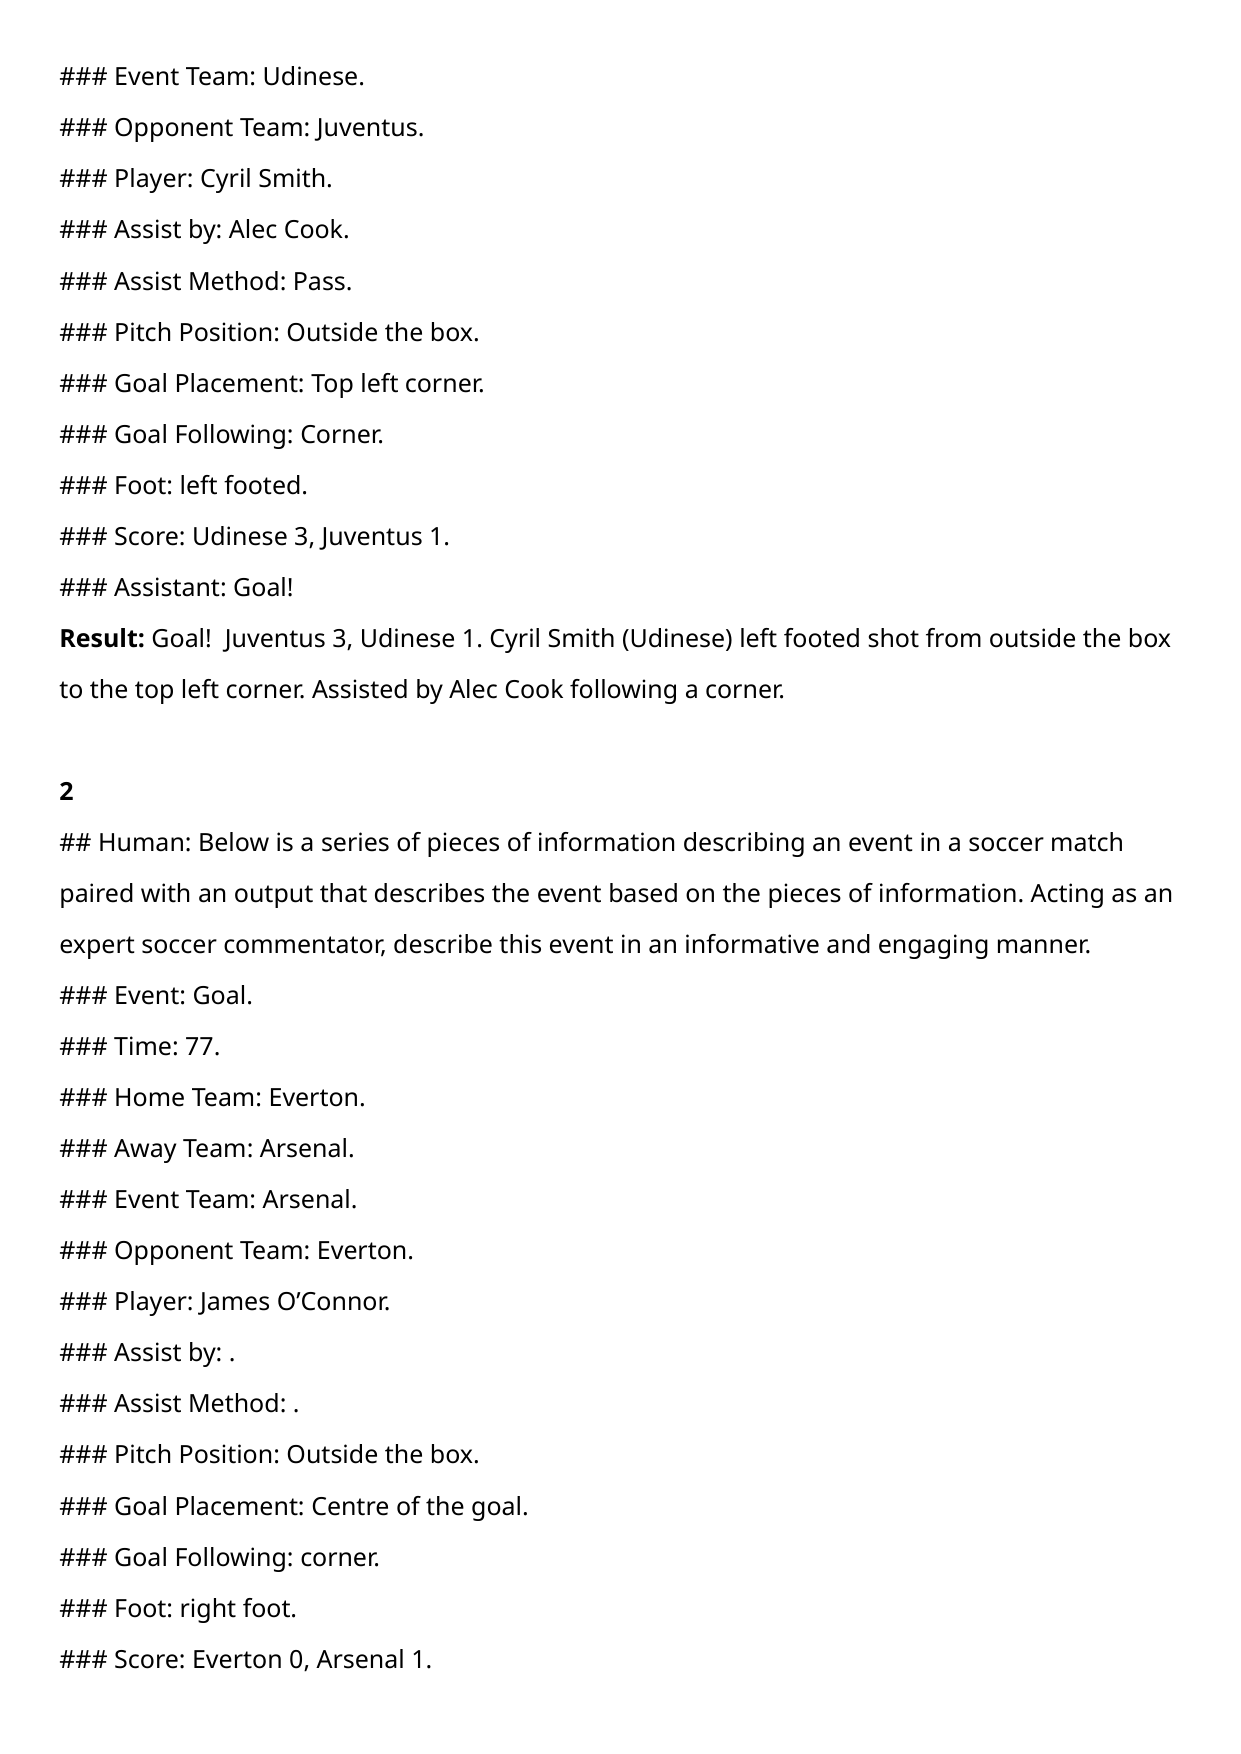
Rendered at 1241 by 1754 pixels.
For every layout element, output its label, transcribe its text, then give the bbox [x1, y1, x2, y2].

text ### Goal Following: corner. [59, 1539, 1181, 1573]
text ### Goal Placement: Top left corner. [59, 365, 1181, 399]
text ## Human: Below is a series of pieces of information describing an event in a soccer match paired with an output that describes the event based on the pieces of information. Acting as an expert soccer commentator, describe this event in an informative and engaging manner. [59, 825, 1181, 961]
text ### Foot: right foot. [59, 1590, 1181, 1624]
text ### Score: Udinese 3, Juventus 1. [59, 518, 1181, 552]
text ### Opponent Team: Everton. [59, 1233, 1181, 1267]
text ### Assist by: . [59, 1335, 1181, 1369]
text ### Score: Everton 0, Arsenal 1. [59, 1641, 1181, 1675]
text ### Opponent Team: Juventus. [59, 110, 1181, 144]
text ### Time: 77. [59, 1029, 1181, 1063]
text ### Player: Cyril Smith. [59, 161, 1181, 195]
text ### Assist Method: Pass. [59, 263, 1181, 297]
text ### Goal Following: Corner. [59, 416, 1181, 450]
text ### Assistant: Goal! [59, 569, 1181, 603]
text ### Away Team: Arsenal. [59, 1131, 1181, 1165]
text ### Goal Placement: Centre of the goal. [59, 1488, 1181, 1522]
text ### Event Team: Arsenal. [59, 1182, 1181, 1216]
text ### Home Team: Everton. [59, 1080, 1181, 1114]
text 2 [59, 774, 1181, 808]
text ### Assist Method: . [59, 1386, 1181, 1420]
text ### Event: Goal. [59, 978, 1181, 1012]
text ### Event Team: Udinese. [59, 59, 1181, 93]
text ### Foot: left footed. [59, 467, 1181, 501]
text ### Pitch Position: Outside the box. [59, 1437, 1181, 1471]
text Result: Goal! Juventus 3, Udinese 1. Cyril Smith (Udinese) left footed shot from outside the box to the top left corner. Assisted by Alec Cook following a corner. [59, 621, 1181, 706]
text ### Pitch Position: Outside the box. [59, 314, 1181, 348]
text ### Player: James O’Connor. [59, 1284, 1181, 1318]
text ### Assist by: Alec Cook. [59, 212, 1181, 246]
